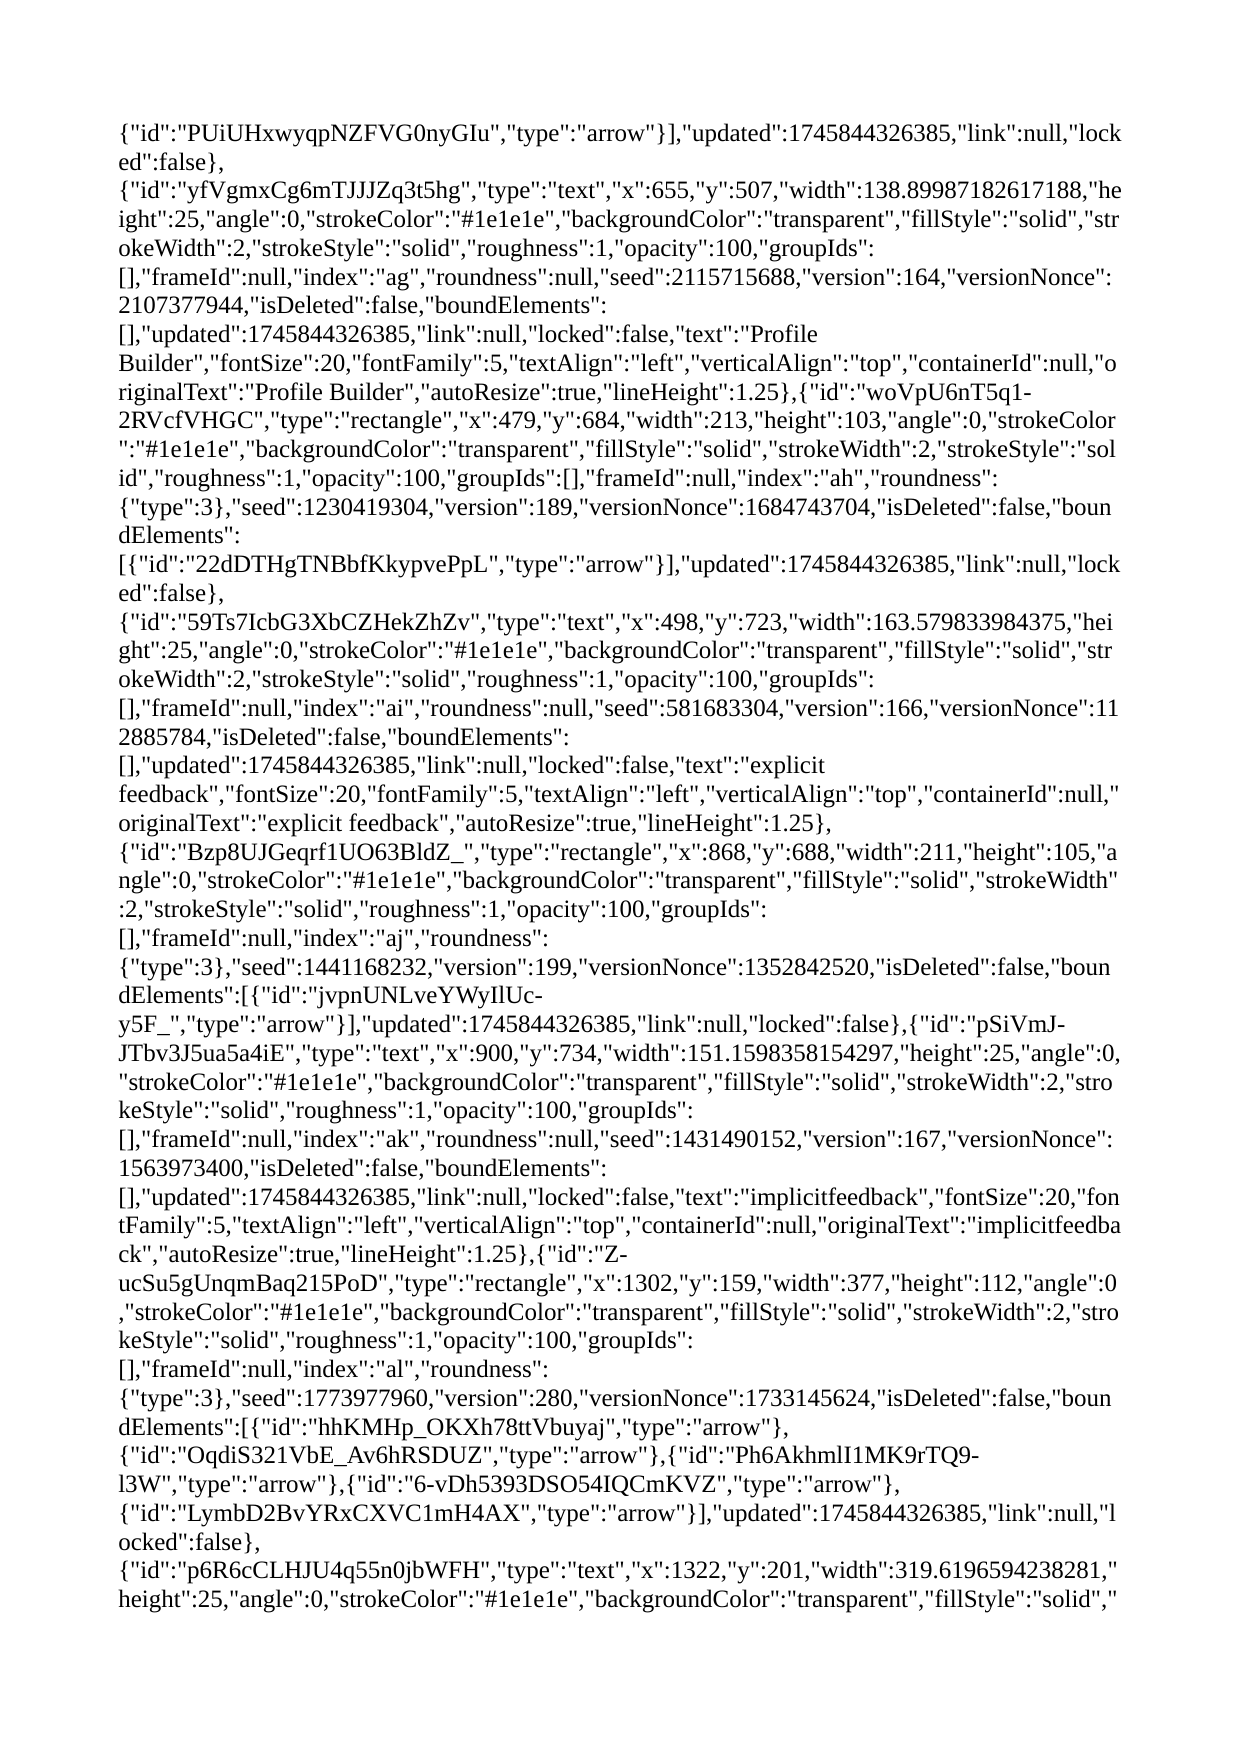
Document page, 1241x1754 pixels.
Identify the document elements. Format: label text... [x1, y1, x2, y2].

text {"id":"PUiUHxwyqpNZFVG0nyGIu","type":"arrow"}],"updated":1745844326385,"link":null,"locked":false},{"id":"yfVgmxCg6mTJJJZq3t5hg","type":"text","x":655,"y":507,"width":138.89987182617188,"height":25,"angle":0,"strokeColor":"#1e1e1e","backgroundColor":"transparent","fillStyle":"solid","strokeWidth":2,"strokeStyle":"solid","roughness":1,"opacity":100,"groupIds":[],"frameId":null,"index":"ag","roundness":null,"seed":2115715688,"version":164,"versionNonce":2107377944,"isDeleted":false,"boundElements":[],"updated":1745844326385,"link":null,"locked":false,"text":"Profile Builder","fontSize":20,"fontFamily":5,"textAlign":"left","verticalAlign":"top","containerId":null,"originalText":"Profile Builder","autoResize":true,"lineHeight":1.25},{"id":"woVpU6nT5q1-2RVcfVHGC","type":"rectangle","x":479,"y":684,"width":213,"height":103,"angle":0,"strokeColor":"#1e1e1e","backgroundColor":"transparent","fillStyle":"solid","strokeWidth":2,"strokeStyle":"solid","roughness":1,"opacity":100,"groupIds":[],"frameId":null,"index":"ah","roundness":{"type":3},"seed":1230419304,"version":189,"versionNonce":1684743704,"isDeleted":false,"boundElements":[{"id":"22dDTHgTNBbfKkypvePpL","type":"arrow"}],"updated":1745844326385,"link":null,"locked":false},{"id":"59Ts7IcbG3XbCZHekZhZv","type":"text","x":498,"y":723,"width":163.579833984375,"height":25,"angle":0,"strokeColor":"#1e1e1e","backgroundColor":"transparent","fillStyle":"solid","strokeWidth":2,"strokeStyle":"solid","roughness":1,"opacity":100,"groupIds":[],"frameId":null,"index":"ai","roundness":null,"seed":581683304,"version":166,"versionNonce":112885784,"isDeleted":false,"boundElements":[],"updated":1745844326385,"link":null,"locked":false,"text":"explicit feedback","fontSize":20,"fontFamily":5,"textAlign":"left","verticalAlign":"top","containerId":null,"originalText":"explicit feedback","autoResize":true,"lineHeight":1.25},{"id":"Bzp8UJGeqrf1UO63BldZ_","type":"rectangle","x":868,"y":688,"width":211,"height":105,"angle":0,"strokeColor":"#1e1e1e","backgroundColor":"transparent","fillStyle":"solid","strokeWidth":2,"strokeStyle":"solid","roughness":1,"opacity":100,"groupIds":[],"frameId":null,"index":"aj","roundness":{"type":3},"seed":1441168232,"version":199,"versionNonce":1352842520,"isDeleted":false,"boundElements":[{"id":"jvpnUNLveYWyIlUc-y5F_","type":"arrow"}],"updated":1745844326385,"link":null,"locked":false},{"id":"pSiVmJ-JTbv3J5ua5a4iE","type":"text","x":900,"y":734,"width":151.1598358154297,"height":25,"angle":0,"strokeColor":"#1e1e1e","backgroundColor":"transparent","fillStyle":"solid","strokeWidth":2,"strokeStyle":"solid","roughness":1,"opacity":100,"groupIds":[],"frameId":null,"index":"ak","roundness":null,"seed":1431490152,"version":167,"versionNonce":1563973400,"isDeleted":false,"boundElements":[],"updated":1745844326385,"link":null,"locked":false,"text":"implicitfeedback","fontSize":20,"fontFamily":5,"textAlign":"left","verticalAlign":"top","containerId":null,"originalText":"implicitfeedback","autoResize":true,"lineHeight":1.25},{"id":"Z-ucSu5gUnqmBaq215PoD","type":"rectangle","x":1302,"y":159,"width":377,"height":112,"angle":0,"strokeColor":"#1e1e1e","backgroundColor":"transparent","fillStyle":"solid","strokeWidth":2,"strokeStyle":"solid","roughness":1,"opacity":100,"groupIds":[],"frameId":null,"index":"al","roundness":{"type":3},"seed":1773977960,"version":280,"versionNonce":1733145624,"isDeleted":false,"boundElements":[{"id":"hhKMHp_OKXh78ttVbuyaj","type":"arrow"},{"id":"OqdiS321VbE_Av6hRSDUZ","type":"arrow"},{"id":"Ph6AkhmlI1MK9rTQ9-l3W","type":"arrow"},{"id":"6-vDh5393DSO54IQCmKVZ","type":"arrow"},{"id":"LymbD2BvYRxCXVC1mH4AX","type":"arrow"}],"updated":1745844326385,"link":null,"locked":false},{"id":"p6R6cCLHJU4q55n0jbWFH","type":"text","x":1322,"y":201,"width":319.6196594238281,"height":25,"angle":0,"strokeColor":"#1e1e1e","backgroundColor":"transparent","fillStyle":"solid"," [118, 118, 1122, 1613]
